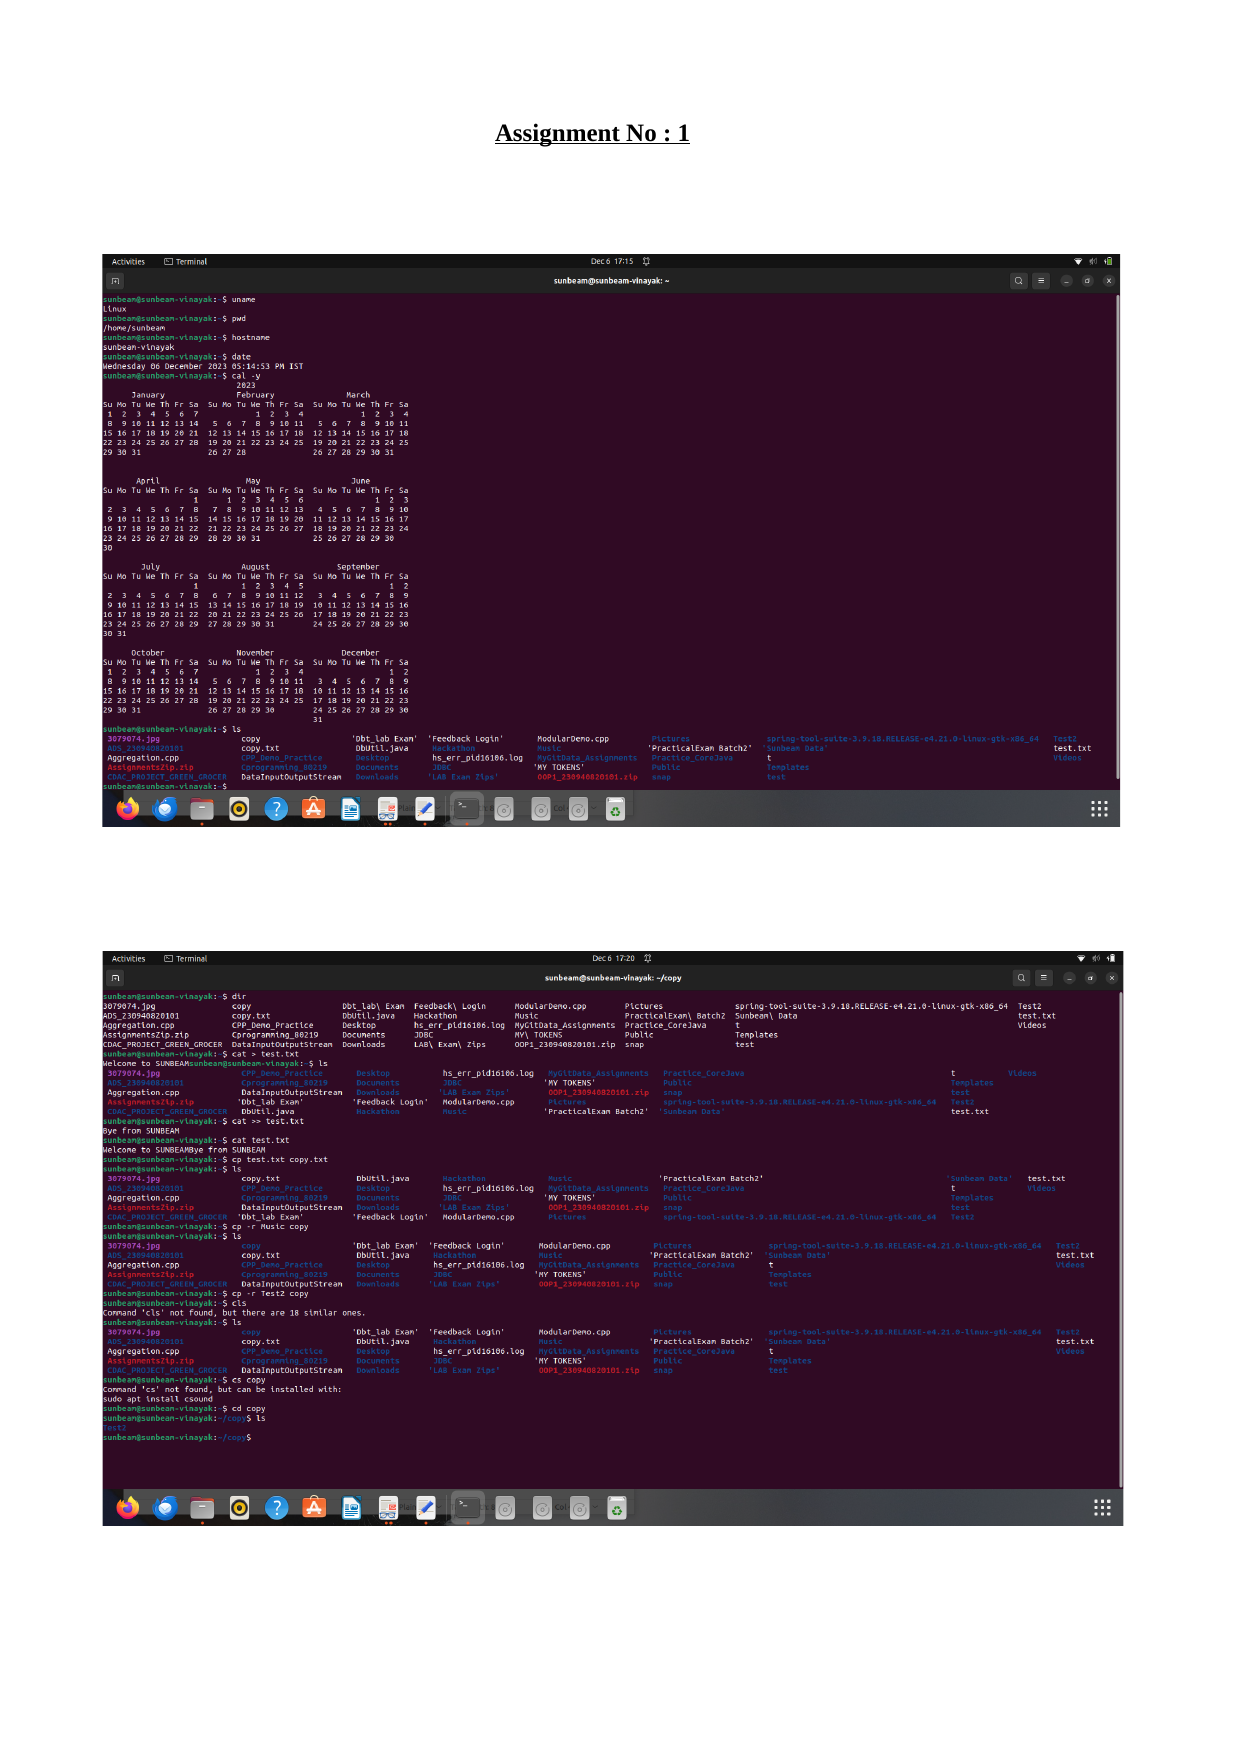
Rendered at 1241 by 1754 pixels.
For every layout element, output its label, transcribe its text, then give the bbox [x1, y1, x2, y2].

picture [102, 254, 1121, 827]
text Assignment No : 1 [118, 118, 1122, 147]
picture [102, 951, 1124, 1526]
